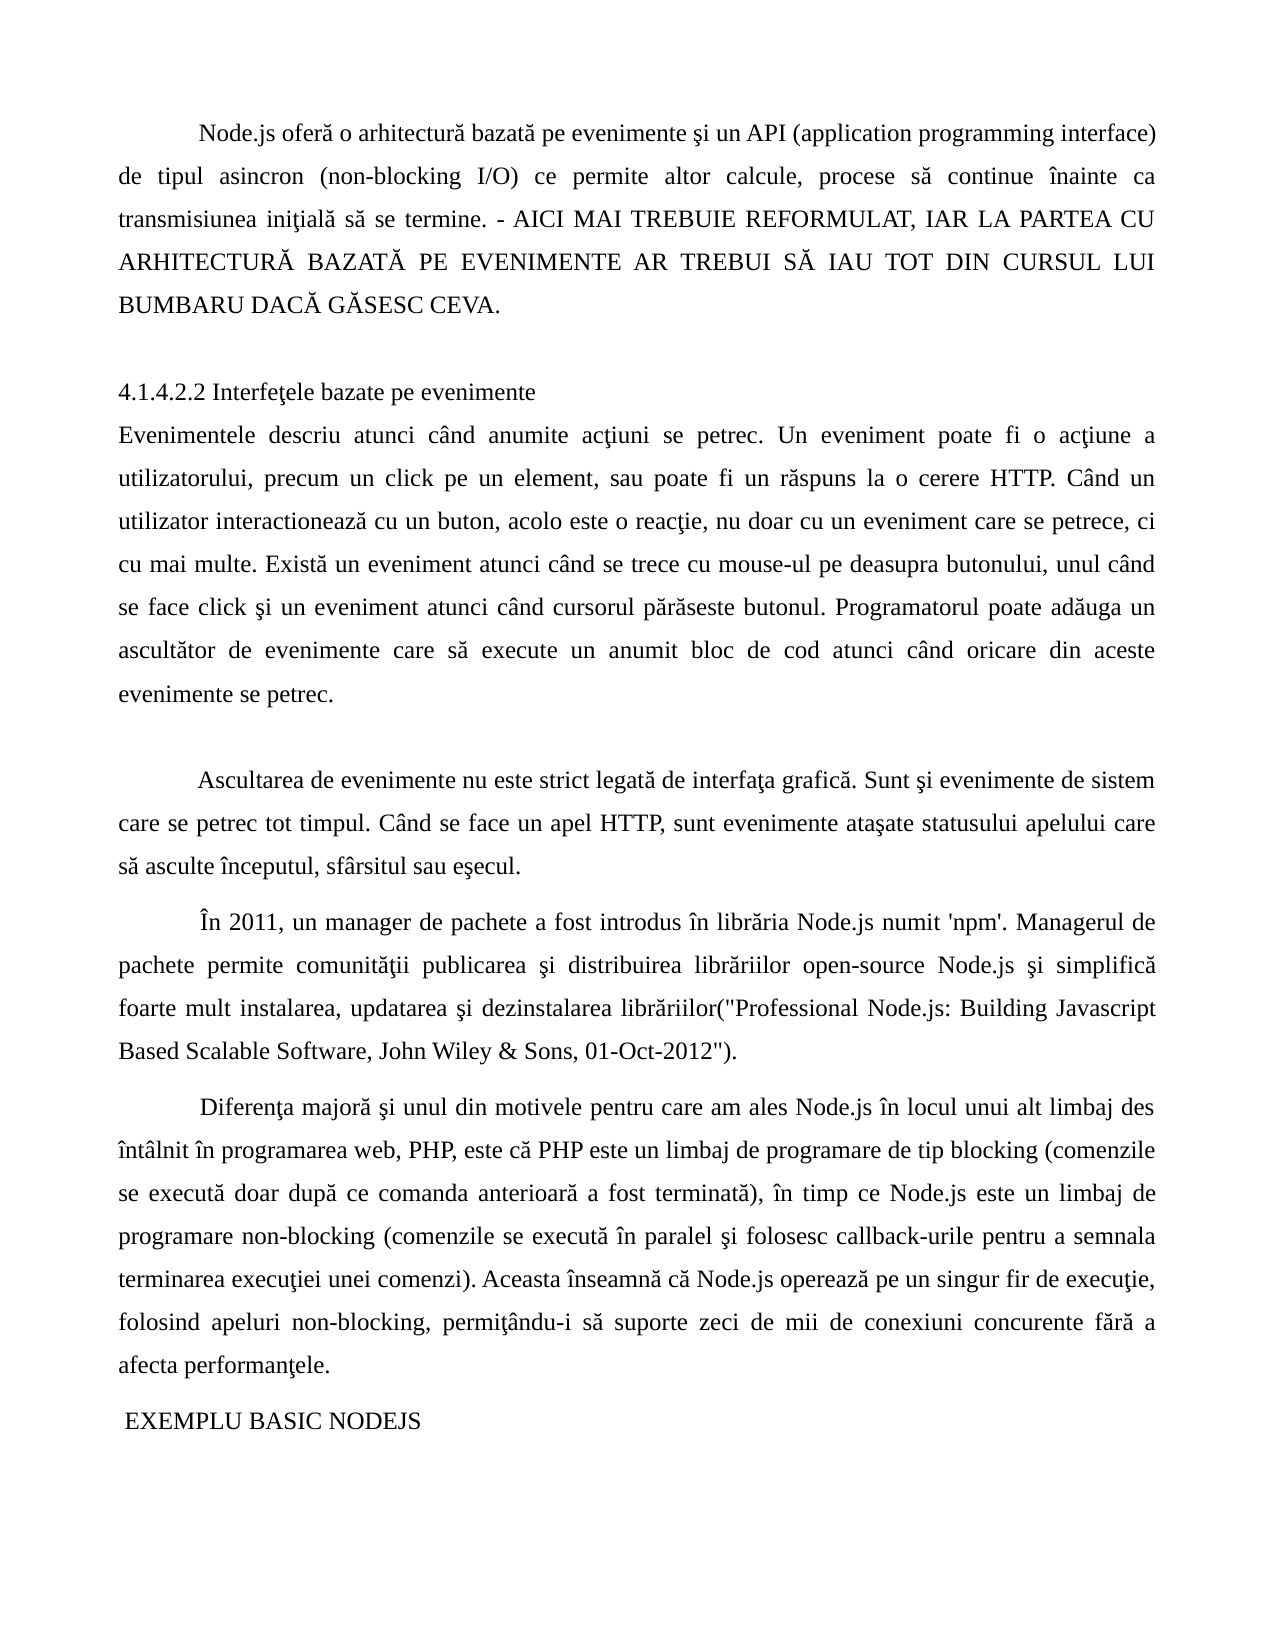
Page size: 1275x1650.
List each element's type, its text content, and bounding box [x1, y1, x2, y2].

text Node.js oferă o arhitectură bazată pe evenimente şi un API (application programming interface) de tipul asincron (non-blocking I/O) ce permite altor calcule, procese să continue înainte ca transmisiunea iniţială să se termine. - AICI MAI TREBUIE REFORMULAT, IAR LA PARTEA CU ARHITECTURĂ BAZATĂ PE EVENIMENTE AR TREBUI SĂ IAU TOT DIN CURSUL LUI BUMBARU DACĂ GĂSESC CEVA. [118, 118, 1157, 319]
text EXEMPLU BASIC NODEJS [118, 1406, 1157, 1435]
text 4.1.4.2.2 Interfeţele bazate pe evenimente [118, 377, 1157, 406]
text Diferenţa majoră şi unul din motivele pentru care am ales Node.js în locul unui alt limbaj des întâlnit în programarea web, PHP, este că PHP este un limbaj de programare de tip blocking (comenzile se execută doar după ce comanda anterioară a fost terminată), în timp ce Node.js este un limbaj de programare non-blocking (comenzile se execută în paralel şi folosesc callback-urile pentru a semnala terminarea execuţiei unei comenzi). Aceasta înseamnă că Node.js operează pe un singur fir de execuţie, folosind apeluri non-blocking, permiţându-i să suporte zeci de mii de conexiuni concurente fără a afecta performanţele. [118, 1092, 1157, 1379]
text Evenimentele descriu atunci când anumite acţiuni se petrec. Un eveniment poate fi o acţiune a utilizatorului, precum un click pe un element, sau poate fi un răspuns la o cerere HTTP. Când un utilizator interactionează cu un buton, acolo este o reacţie, nu doar cu un eveniment care se petrece, ci cu mai multe. Există un eveniment atunci când se trece cu mouse-ul pe deasupra butonului, unul când se face click şi un eveniment atunci când cursorul părăseste butonul. Programatorul poate adăuga un ascultător de evenimente care să execute un anumit bloc de cod atunci când oricare din aceste evenimente se petrec. [118, 420, 1157, 707]
text În 2011, un manager de pachete a fost introdus în librăria Node.js numit 'npm'. Managerul de pachete permite comunităţii publicarea şi distribuirea librăriilor open-source Node.js şi simplifică foarte mult instalarea, updatarea şi dezinstalarea librăriilor("Professional Node.js: Building Javascript Based Scalable Software, John Wiley & Sons, 01-Oct-2012"). [118, 907, 1157, 1065]
text Ascultarea de evenimente nu este strict legată de interfaţa grafică. Sunt şi evenimente de sistem care se petrec tot timpul. Când se face un apel HTTP, sunt evenimente ataşate statusului apelului care să asculte începutul, sfârsitul sau eşecul. [118, 765, 1157, 880]
